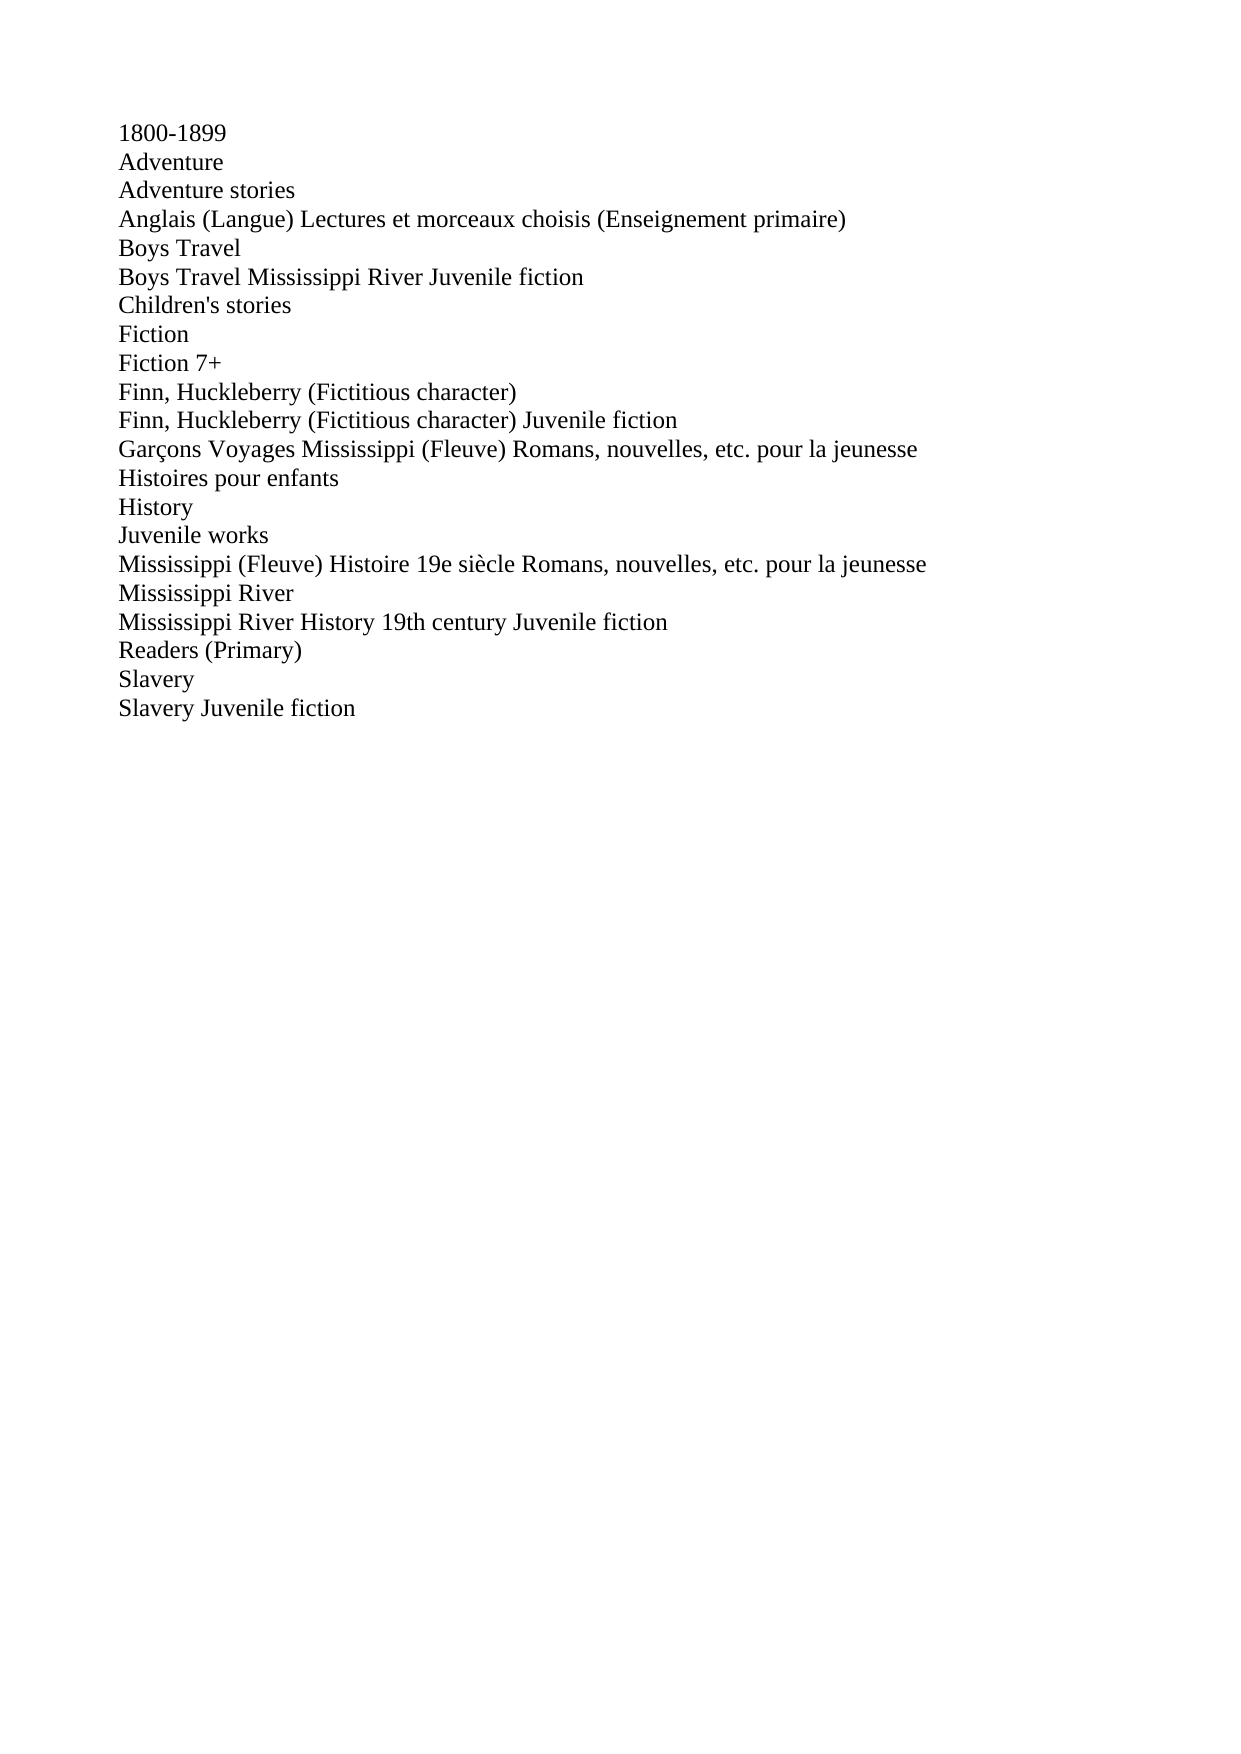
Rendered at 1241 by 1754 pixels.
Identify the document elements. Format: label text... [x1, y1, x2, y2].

text Mississippi River History 19th century Juvenile fiction [118, 607, 1122, 636]
text Children's stories [118, 291, 1122, 319]
text Adventure stories [118, 176, 1122, 204]
text Slavery Juvenile fiction [118, 693, 1122, 722]
text Anglais (Langue) Lectures et morceaux choisis (Enseignement primaire) [118, 204, 1122, 233]
text 1800-1899 [118, 118, 1122, 147]
text Mississippi (Fleuve) Histoire 19e siècle Romans, nouvelles, etc. pour la jeunesse [118, 549, 1122, 578]
text Adventure [118, 147, 1122, 176]
text Slavery [118, 664, 1122, 693]
text Boys Travel [118, 233, 1122, 262]
text Garçons Voyages Mississippi (Fleuve) Romans, nouvelles, etc. pour la jeunesse [118, 434, 1122, 463]
text History [118, 492, 1122, 521]
text Readers (Primary) [118, 636, 1122, 664]
text Histoires pour enfants [118, 463, 1122, 492]
text Fiction [118, 319, 1122, 348]
text Mississippi River [118, 578, 1122, 607]
text Fiction 7+ [118, 348, 1122, 377]
text Boys Travel Mississippi River Juvenile fiction [118, 262, 1122, 291]
text Finn, Huckleberry (Fictitious character) Juvenile fiction [118, 406, 1122, 434]
text Finn, Huckleberry (Fictitious character) [118, 377, 1122, 406]
text Juvenile works [118, 521, 1122, 549]
